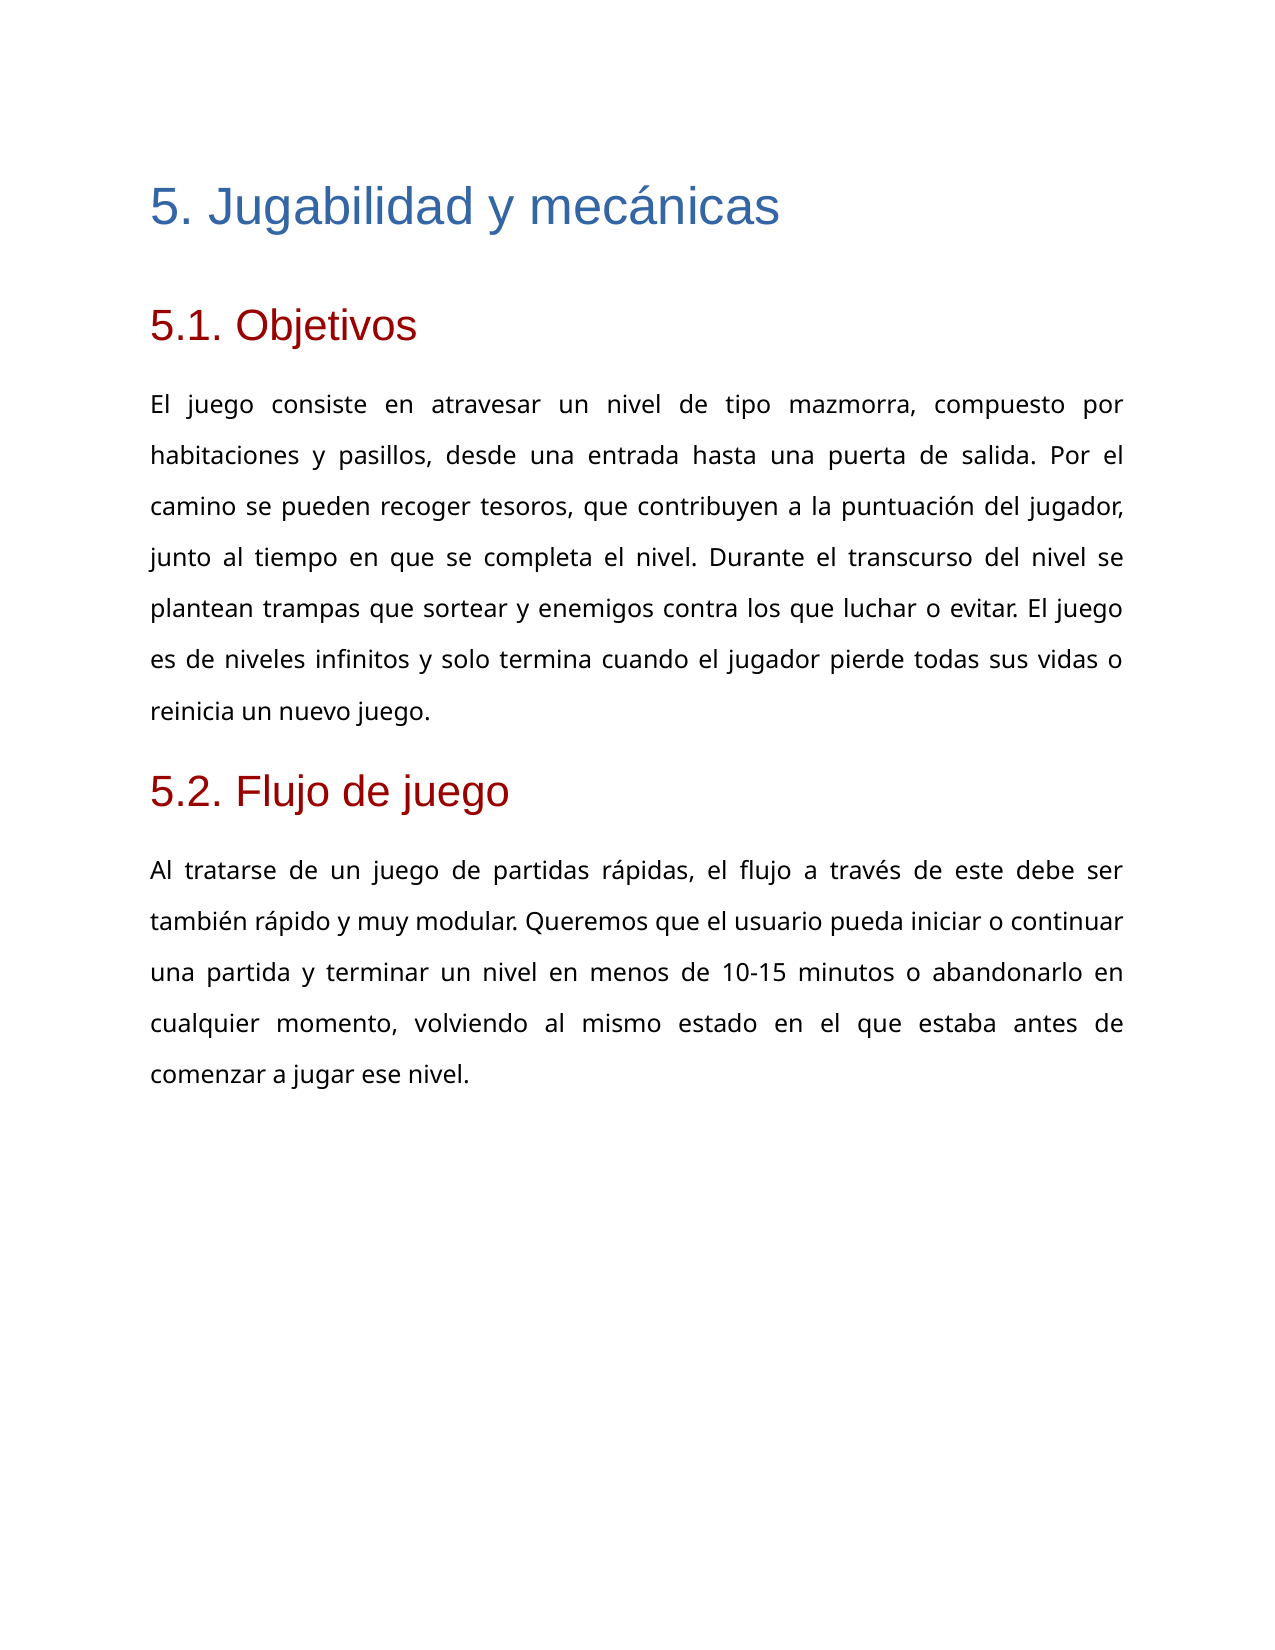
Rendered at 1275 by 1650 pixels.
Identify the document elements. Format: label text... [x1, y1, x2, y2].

text Al tratarse de un juego de partidas rápidas, el flujo a través de este debe ser también rápido y muy modular. Queremos que el usuario pueda iniciar o continuar una partida y terminar un nivel en menos de 10-15 minutos o abandonarlo en cualquier momento, volviendo al mismo estado en el que estaba antes de comenzar a jugar ese nivel. [150, 853, 1125, 1091]
text El juego consiste en atravesar un nivel de tipo mazmorra, compuesto por habitaciones y pasillos, desde una entrada hasta una puerta de salida. Por el camino se pueden recoger tesoros, que contribuyen a la puntuación del jugador, junto al tiempo en que se completa el nivel. Durante el transcurso del nivel se plantean trampas que sortear y enemigos contra los que luchar o evitar. El juego es de niveles infinitos y solo termina cuando el jugador pierde todas sus vidas o reinicia un nuevo juego. [150, 387, 1125, 727]
subtitle Objetivos [150, 299, 1125, 349]
subtitle Jugabilidad y mecánicas [150, 175, 1125, 235]
subtitle Flujo de juego [150, 765, 1125, 815]
